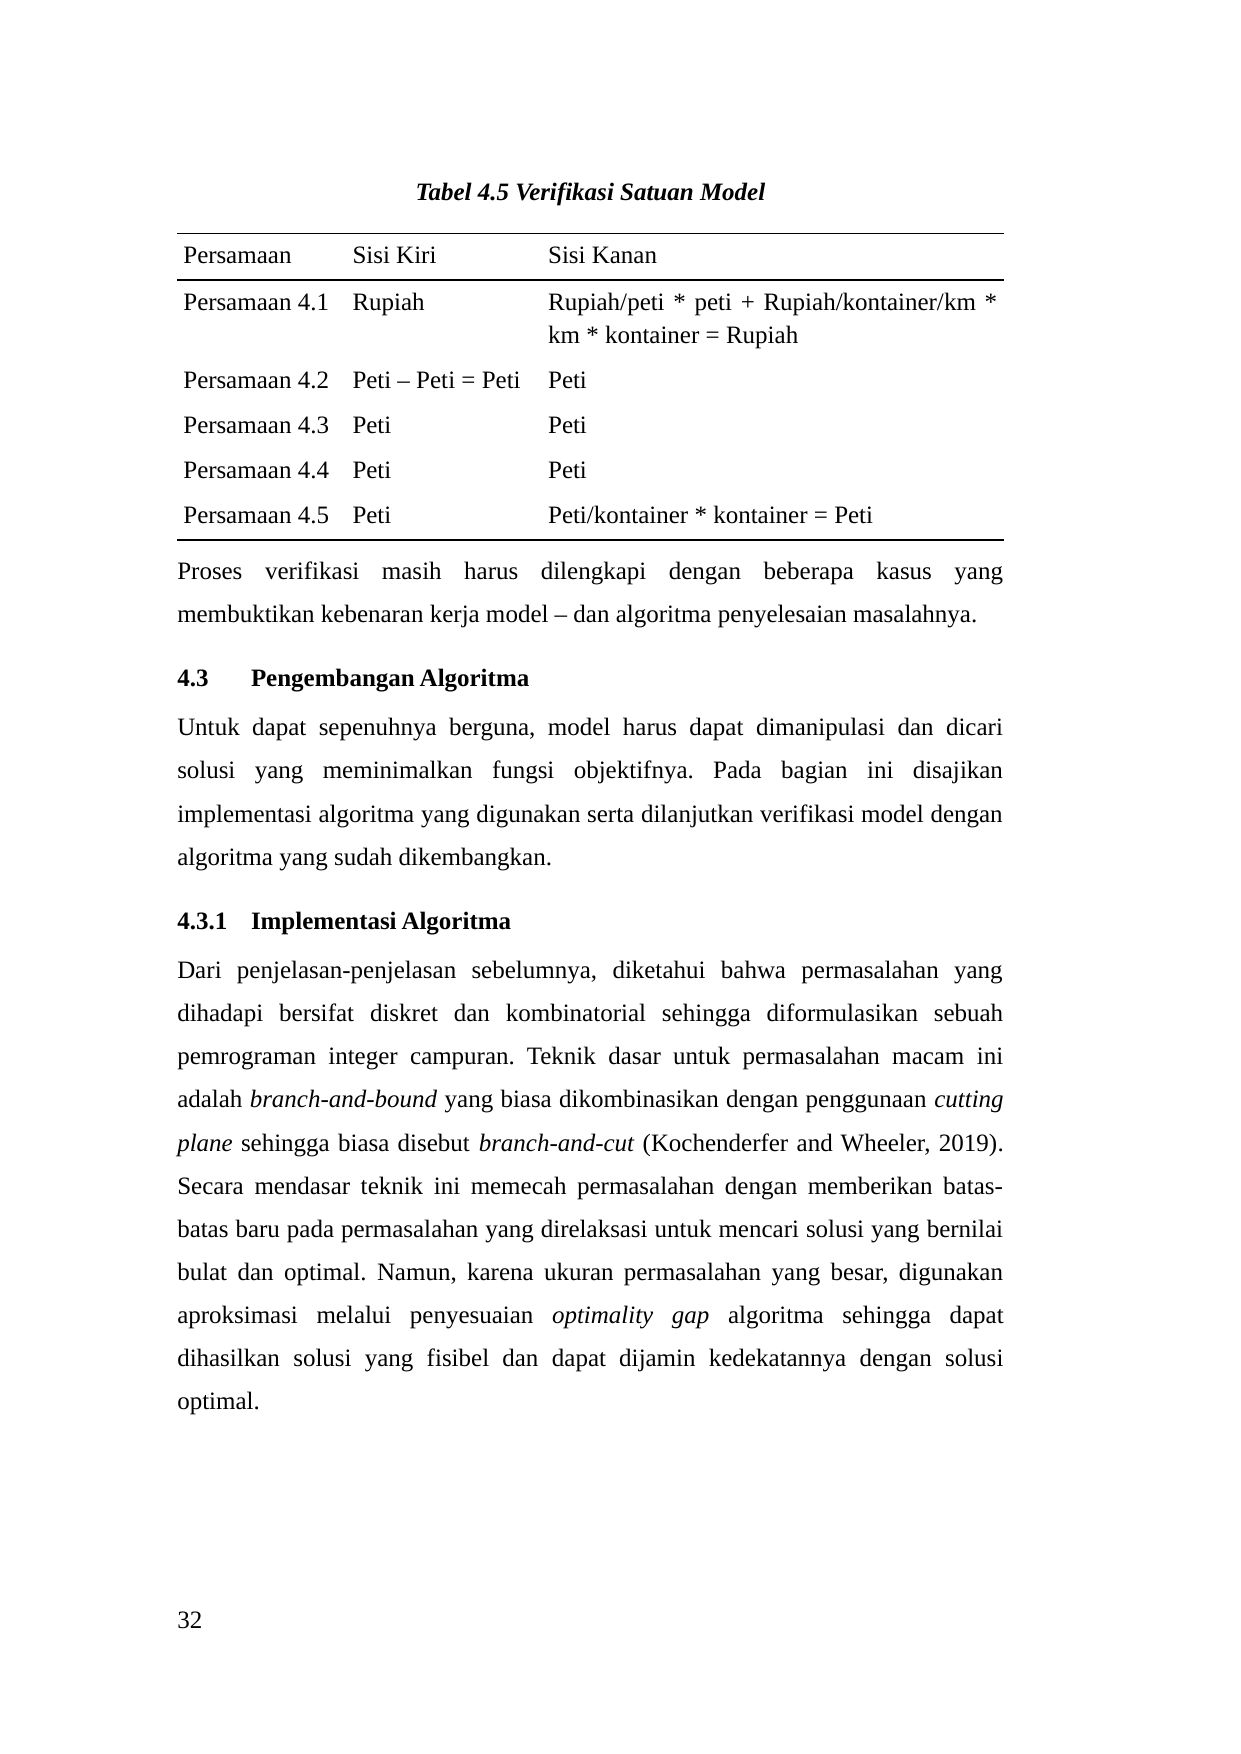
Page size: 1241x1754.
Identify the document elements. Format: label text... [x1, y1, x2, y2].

table_cell Peti [542, 449, 1003, 494]
table_cell Rupiah [346, 281, 542, 359]
table_header Persamaan [177, 234, 346, 279]
table_header Sisi Kanan [542, 234, 1003, 279]
table_cell Persamaan 4.5 [177, 494, 346, 539]
table_cell Persamaan 4.3 [177, 404, 346, 449]
table_cell Peti [542, 404, 1003, 449]
subtitle Implementasi Algoritma [177, 906, 1003, 935]
text Untuk dapat sepenuhnya berguna, model harus dapat dimanipulasi dan dicari solusi yang meminimalkan fungsi objektifnya. Pada bagian ini disajikan implementasi algoritma yang digunakan serta dilanjutkan verifikasi model dengan algoritma yang sudah dikembangkan. [177, 712, 1003, 871]
text Dari penjelasan-penjelasan sebelumnya, diketahui bahwa permasalahan yang dihadapi bersifat diskret dan kombinatorial sehingga diformulasikan sebuah pemrograman integer campuran. Teknik dasar untuk permasalahan macam ini adalah branch-and-bound yang biasa dikombinasikan dengan penggunaan cutting plane sehingga biasa disebut branch-and-cut (Kochenderfer and Wheeler, 2019). Secara mendasar teknik ini memecah permasalahan dengan memberikan batas-batas baru pada permasalahan yang direlaksasi untuk mencari solusi yang bernilai bulat dan optimal. Namun, karena ukuran permasalahan yang besar, digunakan aproksimasi melalui penyesuaian optimality gap algoritma sehingga dapat dihasilkan solusi yang fisibel dan dapat dijamin kedekatannya dengan solusi optimal. [177, 955, 1003, 1415]
table_cell Persamaan 4.1 [177, 281, 346, 359]
subtitle Pengembangan Algoritma [177, 663, 1003, 692]
table_header Sisi Kiri [346, 234, 542, 279]
table_cell Persamaan 4.2 [177, 359, 346, 404]
table_cell Peti [346, 449, 542, 494]
table_cell Rupiah/peti * peti + Rupiah/kontainer/km * km * kontainer = Rupiah [542, 281, 1003, 359]
table_cell Persamaan 4.4 [177, 449, 346, 494]
table_cell Peti [542, 359, 1003, 404]
text Tabel 4.5 Verifikasi Satuan Model [177, 177, 1003, 206]
table_cell Peti [346, 404, 542, 449]
table_cell Peti – Peti = Peti [346, 359, 542, 404]
text Proses verifikasi masih harus dilengkapi dengan beberapa kasus yang membuktikan kebenaran kerja model – dan algoritma penyelesaian masalahnya. [177, 556, 1003, 628]
table_cell Peti [346, 494, 542, 539]
table_cell Peti/kontainer * kontainer = Peti [542, 494, 1003, 539]
